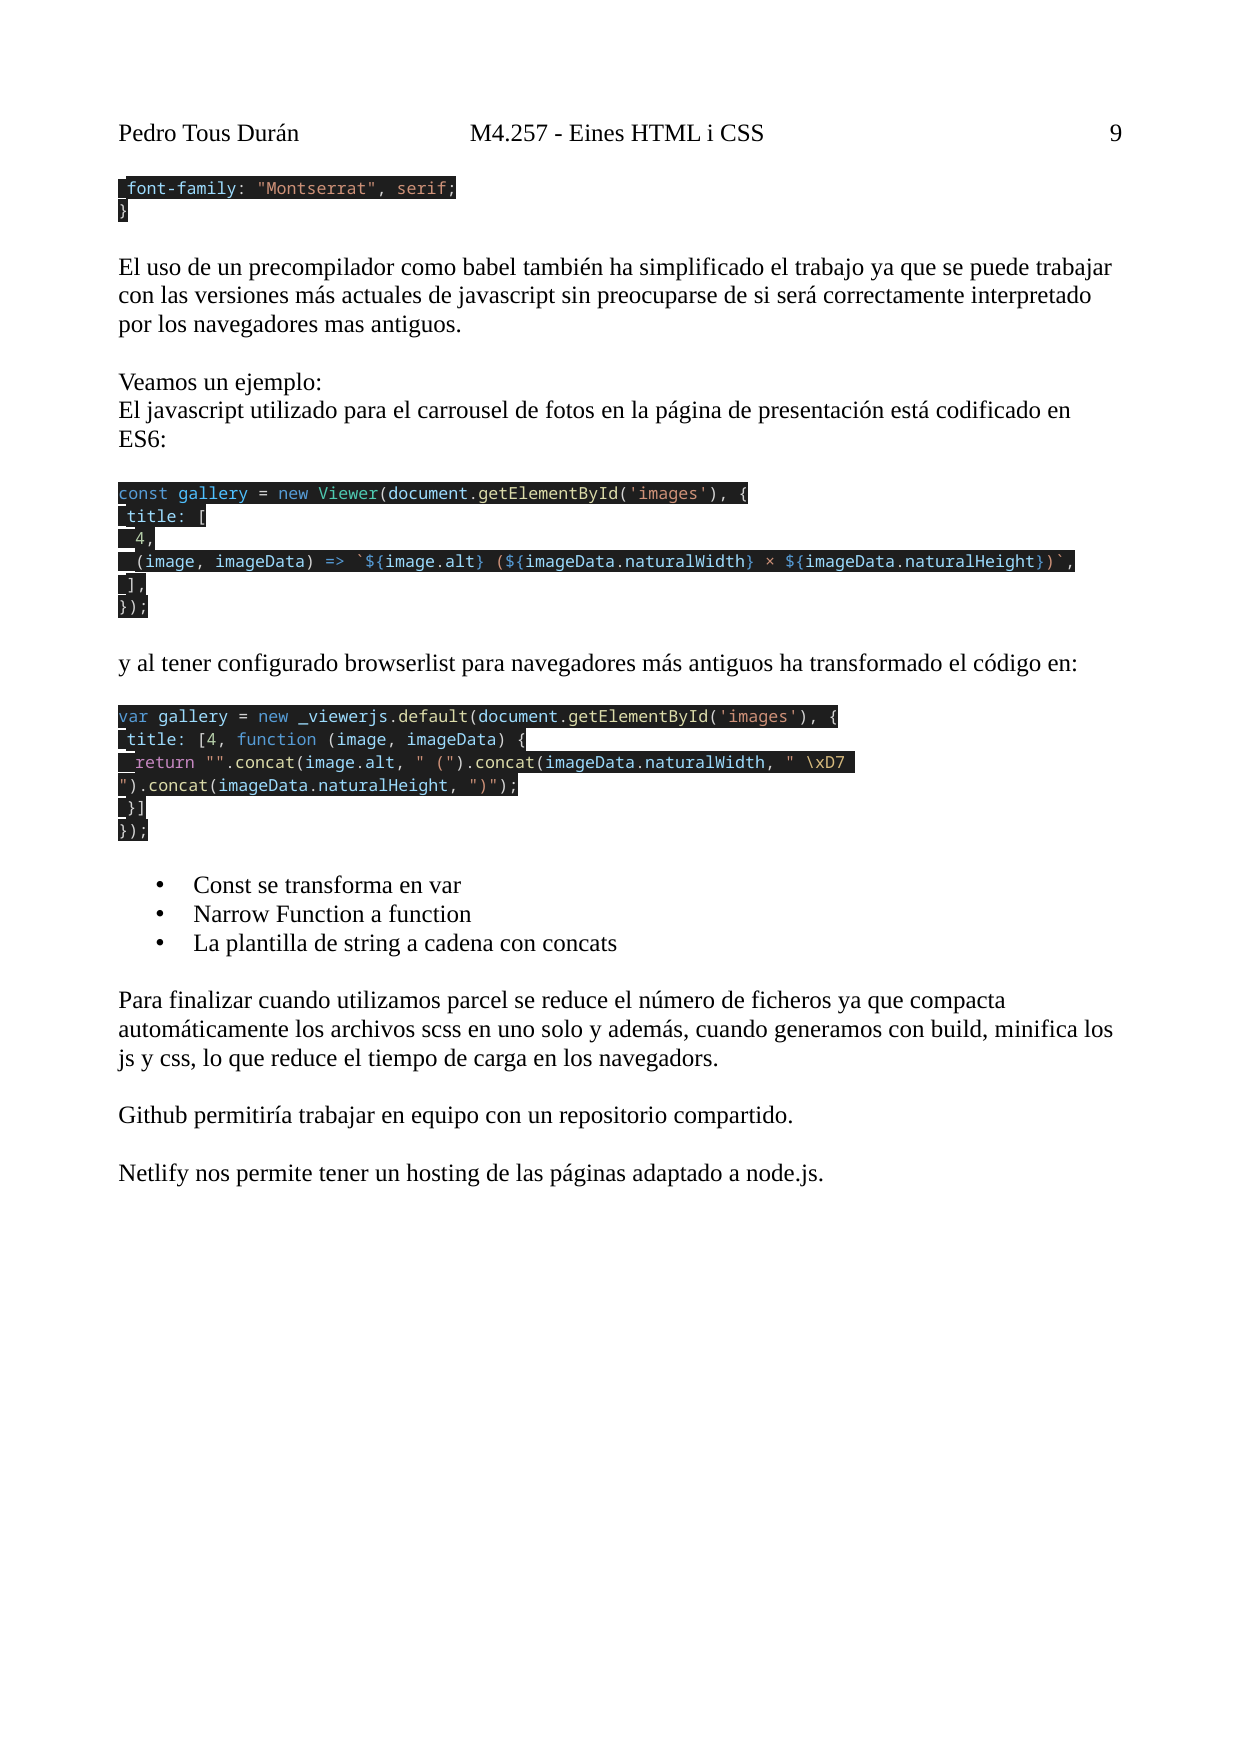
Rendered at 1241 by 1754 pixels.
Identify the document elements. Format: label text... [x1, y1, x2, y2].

list Narrow Function a function [156, 899, 1122, 928]
text y al tener configurado browserlist para navegadores más antiguos ha transformado el código en: [118, 648, 1122, 676]
text title: [4, function (image, imageData) { [118, 728, 1122, 751]
text var gallery = new _viewerjs.default(document.getElementById('images'), { [118, 705, 1122, 728]
text }); [118, 819, 1122, 841]
list La plantilla de string a cadena con concats [156, 928, 1122, 956]
text Netlify nos permite tener un hosting de las páginas adaptado a node.js. [118, 1158, 1122, 1186]
text const gallery = new Viewer(document.getElementById('images'), { [118, 482, 1122, 504]
text Para finalizar cuando utilizamos parcel se reduce el número de ficheros ya que compacta automáticamente los archivos scss en uno solo y además, cuando generamos con build, minifica los js y css, lo que reduce el tiempo de carga en los navegadors. [118, 985, 1122, 1071]
text Github permitiría trabajar en equipo con un repositorio compartido. [118, 1100, 1122, 1129]
text (image, imageData) => `${image.alt} (${imageData.naturalWidth} × ${imageData.naturalHeight})`, [118, 550, 1122, 572]
text El javascript utilizado para el carrousel de fotos en la página de presentación está codificado en ES6: [118, 395, 1122, 453]
text }); [118, 595, 1122, 618]
text 4, [118, 527, 1122, 550]
text return "".concat(image.alt, " (").concat(imageData.naturalWidth, " \xD7 ").concat(imageData.naturalHeight, ")"); [118, 751, 1122, 796]
text title: [ [118, 504, 1122, 527]
list Const se transforma en var [156, 870, 1122, 899]
text Veamos un ejemplo: [118, 367, 1122, 395]
text }] [118, 796, 1122, 819]
text font-family: "Montserrat", serif; [118, 176, 1122, 199]
text ], [118, 572, 1122, 595]
text El uso de un precompilador como babel también ha simplificado el trabajo ya que se puede trabajar con las versiones más actuales de javascript sin preocuparse de si será correctamente interpretado por los navegadores mas antiguos. [118, 252, 1122, 338]
text } [118, 199, 1122, 222]
